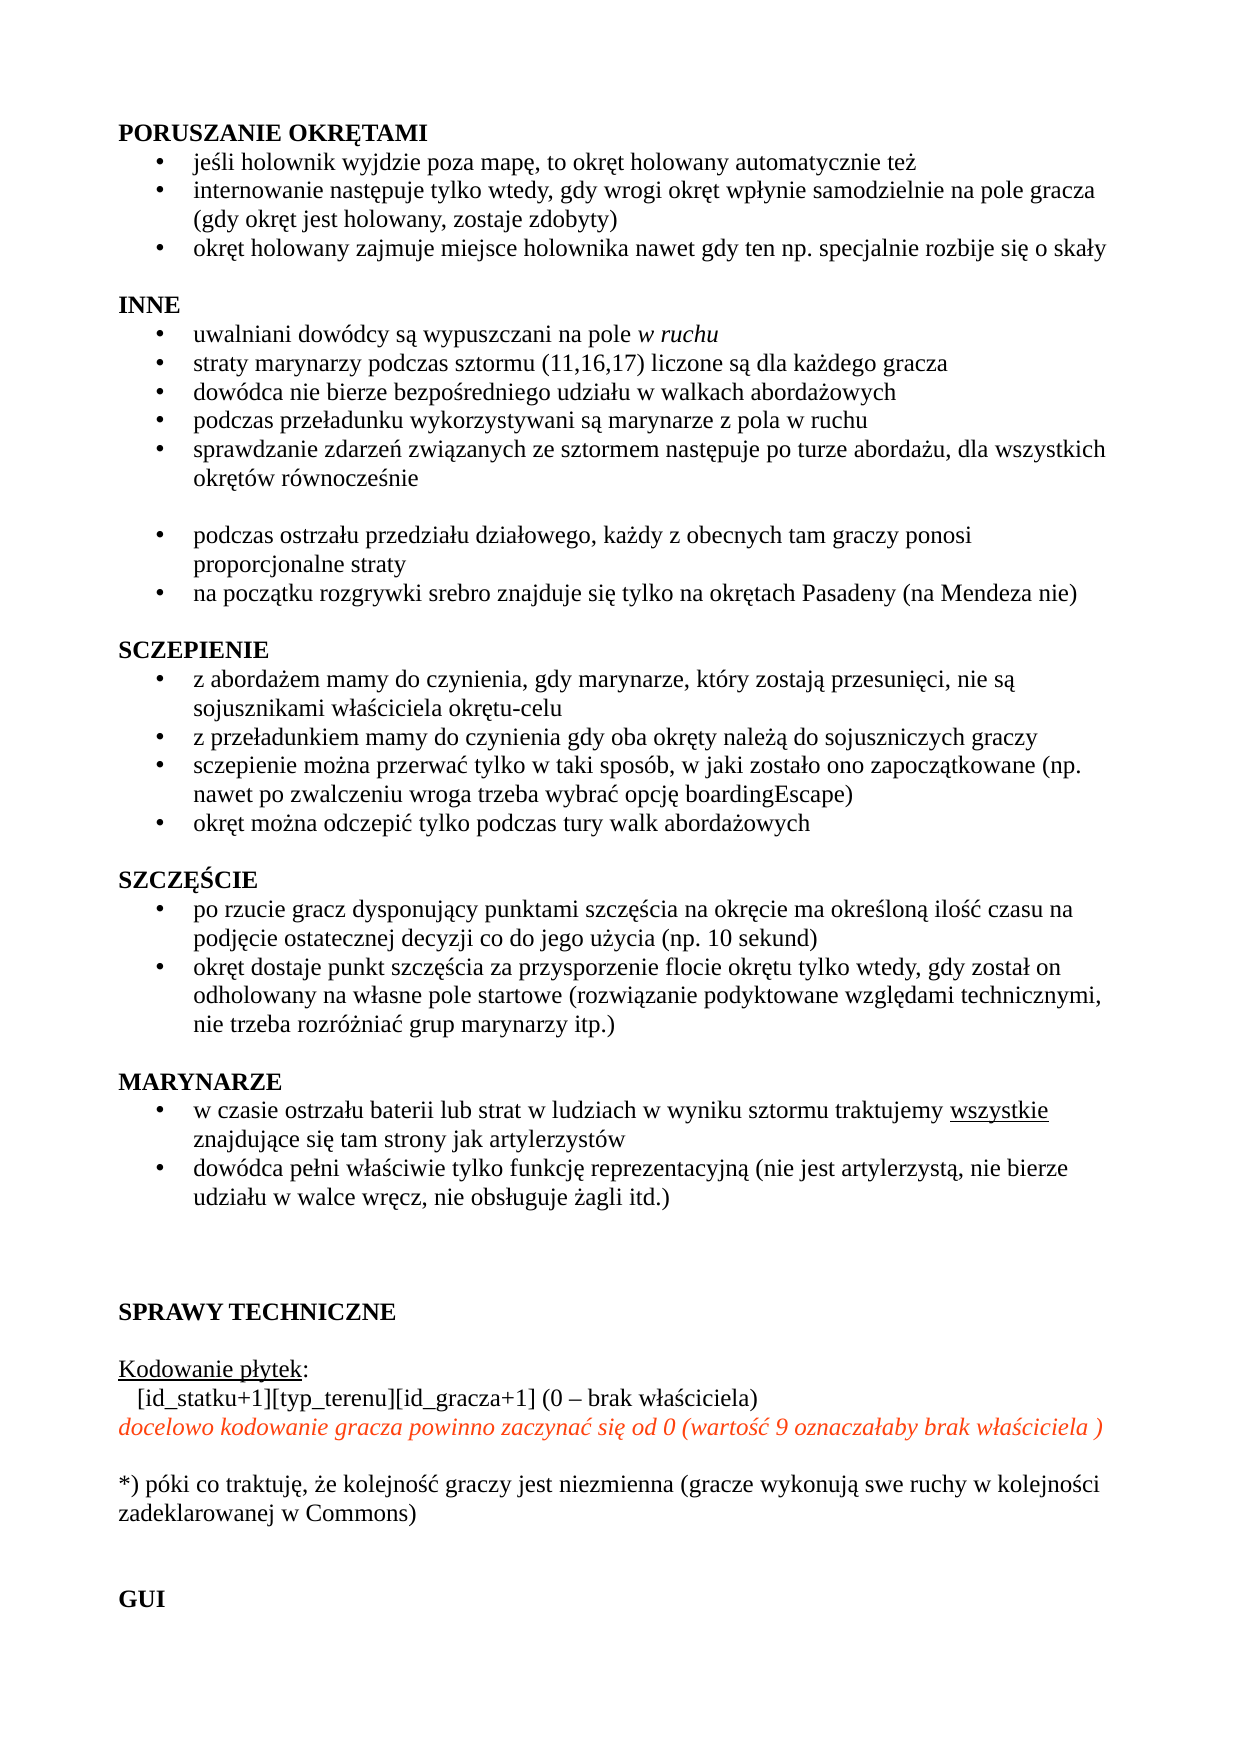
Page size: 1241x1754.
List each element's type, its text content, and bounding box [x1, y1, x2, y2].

text GUI [118, 1584, 1122, 1613]
text [id_statku+1][typ_terenu][id_gracza+1] (0 – brak właściciela) [118, 1383, 1122, 1412]
list po rzucie gracz dysponujący punktami szczęścia na okręcie ma określoną ilość czasu na podjęcie ostatecznej decyzji co do jego użycia (np. 10 sekund) [156, 894, 1122, 952]
list jeśli holownik wyjdzie poza mapę, to okręt holowany automatycznie też [156, 147, 1122, 176]
text *) póki co traktuję, że kolejność graczy jest niezmienna (gracze wykonują swe ruchy w kolejności zadeklarowanej w Commons) [118, 1469, 1122, 1527]
list podczas przeładunku wykorzystywani są marynarze z pola w ruchu [156, 406, 1122, 434]
text SZCZĘŚCIE [118, 866, 1122, 894]
text INNE [118, 291, 1122, 319]
text MARYNARZE [118, 1067, 1122, 1096]
text SCZEPIENIE [118, 636, 1122, 664]
text PORUSZANIE OKRĘTAMI [118, 118, 1122, 147]
text docelowo kodowanie gracza powinno zaczynać się od 0 (wartość 9 oznaczałaby brak właściciela ) [118, 1412, 1122, 1441]
list straty marynarzy podczas sztormu (11,16,17) liczone są dla każdego gracza [156, 348, 1122, 377]
list okręt holowany zajmuje miejsce holownika nawet gdy ten np. specjalnie rozbije się o skały [156, 233, 1122, 262]
list sczepienie można przerwać tylko w taki sposób, w jaki zostało ono zapoczątkowane (np. nawet po zwalczeniu wroga trzeba wybrać opcję boardingEscape) [156, 751, 1122, 808]
list z przeładunkiem mamy do czynienia gdy oba okręty należą do sojuszniczych graczy [156, 722, 1122, 751]
list okręt można odczepić tylko podczas tury walk abordażowych [156, 808, 1122, 837]
text SPRAWY TECHNICZNE [118, 1297, 1122, 1326]
text Kodowanie płytek: [118, 1354, 1122, 1383]
list z abordażem mamy do czynienia, gdy marynarze, który zostają przesunięci, nie są sojusznikami właściciela okrętu-celu [156, 664, 1122, 722]
list na początku rozgrywki srebro znajduje się tylko na okrętach Pasadeny (na Mendeza nie) [156, 578, 1122, 607]
list sprawdzanie zdarzeń związanych ze sztormem następuje po turze abordażu, dla wszystkich okrętów równocześnie [156, 434, 1122, 492]
list internowanie następuje tylko wtedy, gdy wrogi okręt wpłynie samodzielnie na pole gracza (gdy okręt jest holowany, zostaje zdobyty) [156, 176, 1122, 233]
list dowódca pełni właściwie tylko funkcję reprezentacyjną (nie jest artylerzystą, nie bierze udziału w walce wręcz, nie obsługuje żagli itd.) [156, 1153, 1122, 1211]
list okręt dostaje punkt szczęścia za przysporzenie flocie okrętu tylko wtedy, gdy został on odholowany na własne pole startowe (rozwiązanie podyktowane względami technicznymi, nie trzeba rozróżniać grup marynarzy itp.) [156, 952, 1122, 1038]
list w czasie ostrzału baterii lub strat w ludziach w wyniku sztormu traktujemy wszystkie znajdujące się tam strony jak artylerzystów [156, 1096, 1122, 1153]
list podczas ostrzału przedziału działowego, każdy z obecnych tam graczy ponosi proporcjonalne straty [156, 521, 1122, 578]
list dowódca nie bierze bezpośredniego udziału w walkach abordażowych [156, 377, 1122, 406]
list uwalniani dowódcy są wypuszczani na pole w ruchu [156, 319, 1122, 348]
